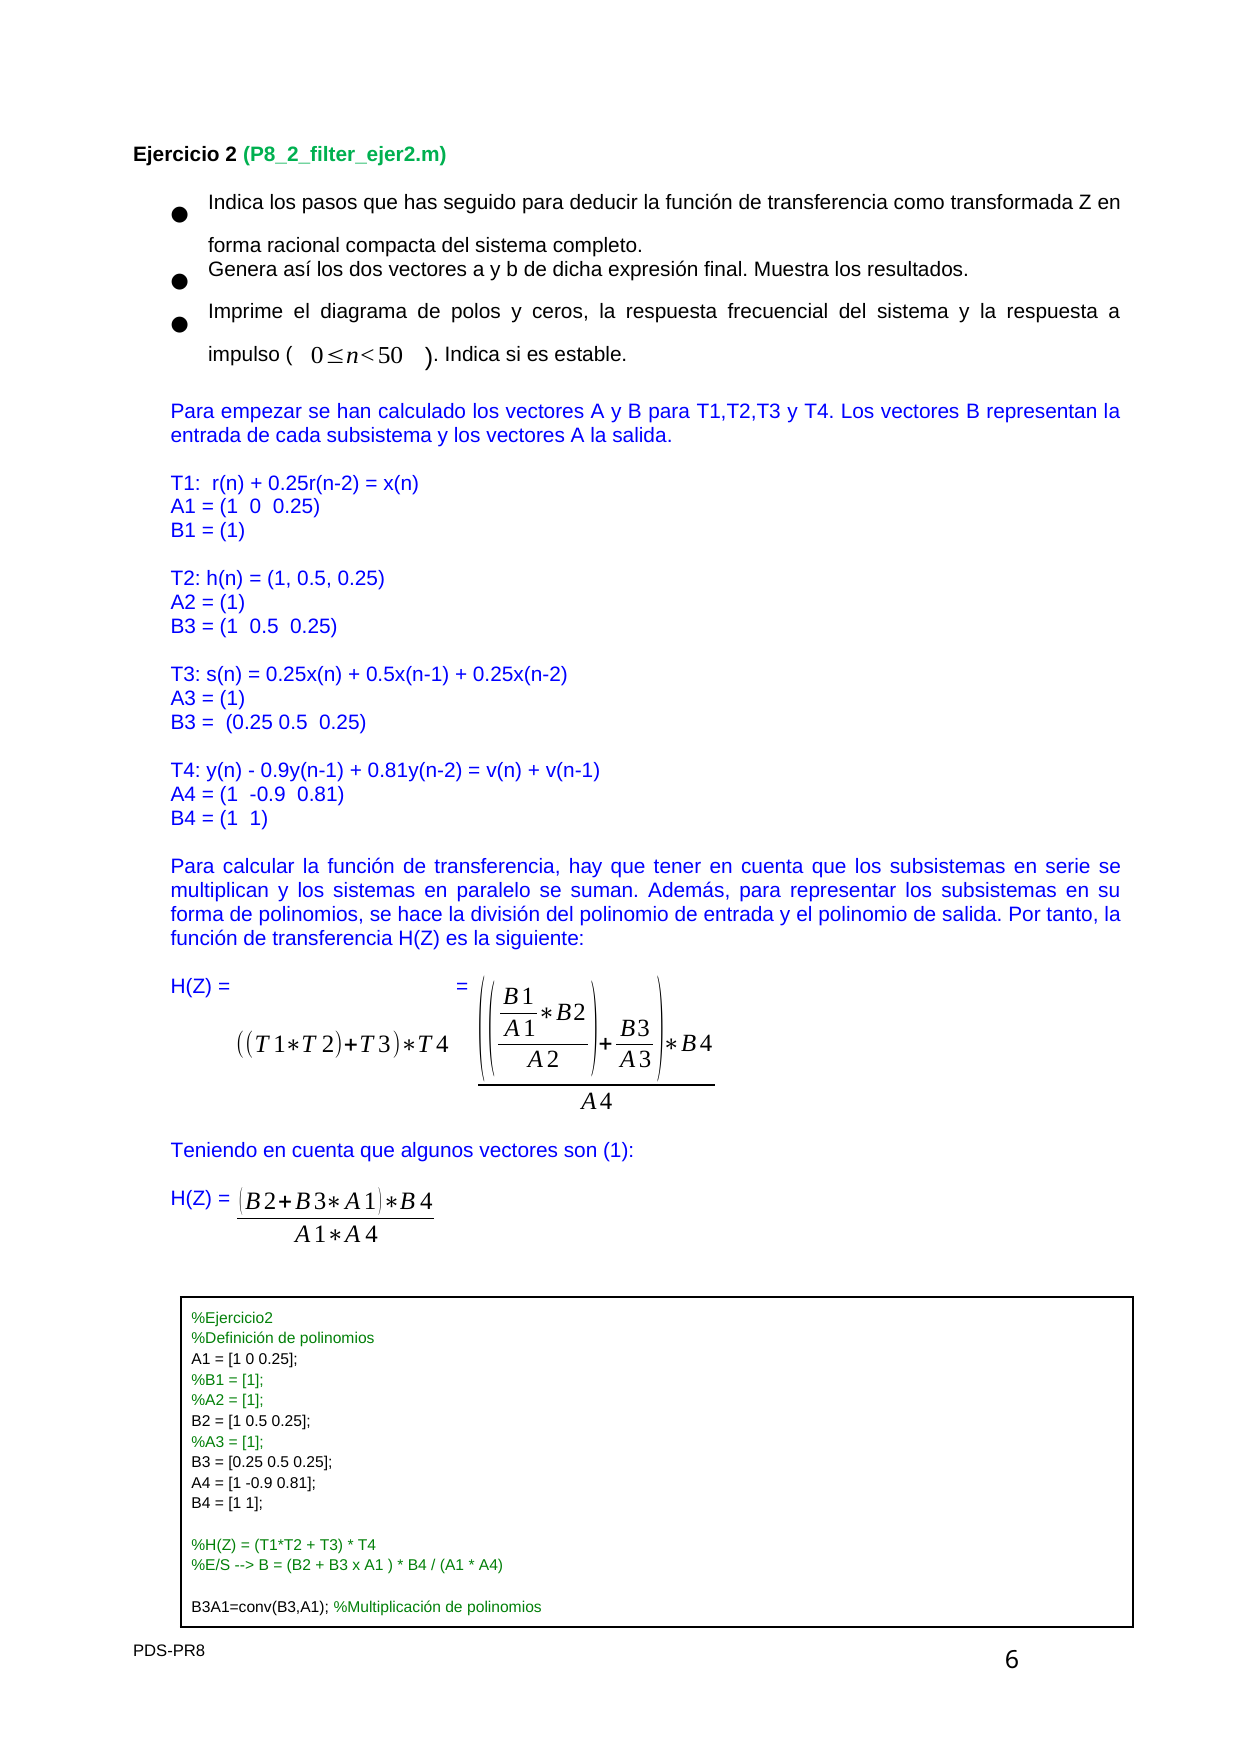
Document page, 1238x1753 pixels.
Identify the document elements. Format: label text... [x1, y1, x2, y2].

subtitle B4 = (1 1) [170, 806, 1122, 830]
subtitle Indica los pasos que has seguido para deducir la función de transferencia como transformada Z en forma racional compacta del sistema completo. [170, 190, 1122, 257]
subtitle A4 = (1 -0.9 0.81) [170, 782, 1122, 806]
subtitle B3 = (1 0.5 0.25) [170, 614, 1122, 638]
subtitle Teniendo en cuenta que algunos vectores son (1): [170, 1138, 1122, 1162]
table_header %Ejercicio2 %Definición de polinomios A1 = [1 0 0.25]; %B1 = [1]; %A2 = [1]; B2 = [1 0.5 0.25]; %A3 = [1]; B3 = [0.25 0.5 0.25]; A4 = [1 -0.9 0.81]; B4 = [1 1]; %H(Z) = (T1*T2 + T3) * T4 %E/S --> B = (B2 + B3 x A1 ) * B4 / (A1 * A4) B3A1=conv(B3,A1); %Multiplicación de polinomios [182, 1298, 1132, 1626]
subtitle T4: y(n) - 0.9y(n-1) + 0.81y(n-2) = v(n) + v(n-1) [170, 758, 1122, 782]
subtitle A3 = (1) [170, 686, 1122, 710]
subtitle A2 = (1) [170, 590, 1122, 614]
subtitle Para empezar se han calculado los vectores A y B para T1,T2,T3 y T4. Los vectores B representan la entrada de cada subsistema y los vectores A la salida. [170, 398, 1122, 446]
subtitle H(Z) = [170, 1186, 1122, 1248]
subtitle B1 = (1) [170, 518, 1122, 542]
subtitle A1 = (1 0 0.25) [170, 494, 1122, 518]
subtitle Para calcular la función de transferencia, hay que tener en cuenta que los subsistemas en serie se multiplican y los sistemas en paralelo se suman. Además, para representar los subsistemas en su forma de polinomios, se hace la división del polinomio de entrada y el polinomio de salida. Por tanto, la función de transferencia H(Z) es la siguiente: [170, 854, 1122, 949]
subtitle Genera así los dos vectores a y b de dicha expresión final. Muestra los resultados. [170, 257, 1122, 299]
subtitle Ejercicio 2 (P8_2_filter_ejer2.m) [133, 142, 1122, 166]
subtitle B3 = (0.25 0.5 0.25) [170, 710, 1122, 734]
subtitle Imprime el diagrama de polos y ceros, la respuesta frecuencial del sistema y la respuesta a impulso (). Indica si es estable. [170, 299, 1122, 374]
subtitle T3: s(n) = 0.25x(n) + 0.5x(n-1) + 0.25x(n-2) [170, 662, 1122, 686]
subtitle T1: r(n) + 0.25r(n-2) = x(n) [170, 470, 1122, 494]
subtitle T2: h(n) = (1, 0.5, 0.25) [170, 566, 1122, 590]
subtitle H(Z) = = [170, 973, 1122, 1114]
